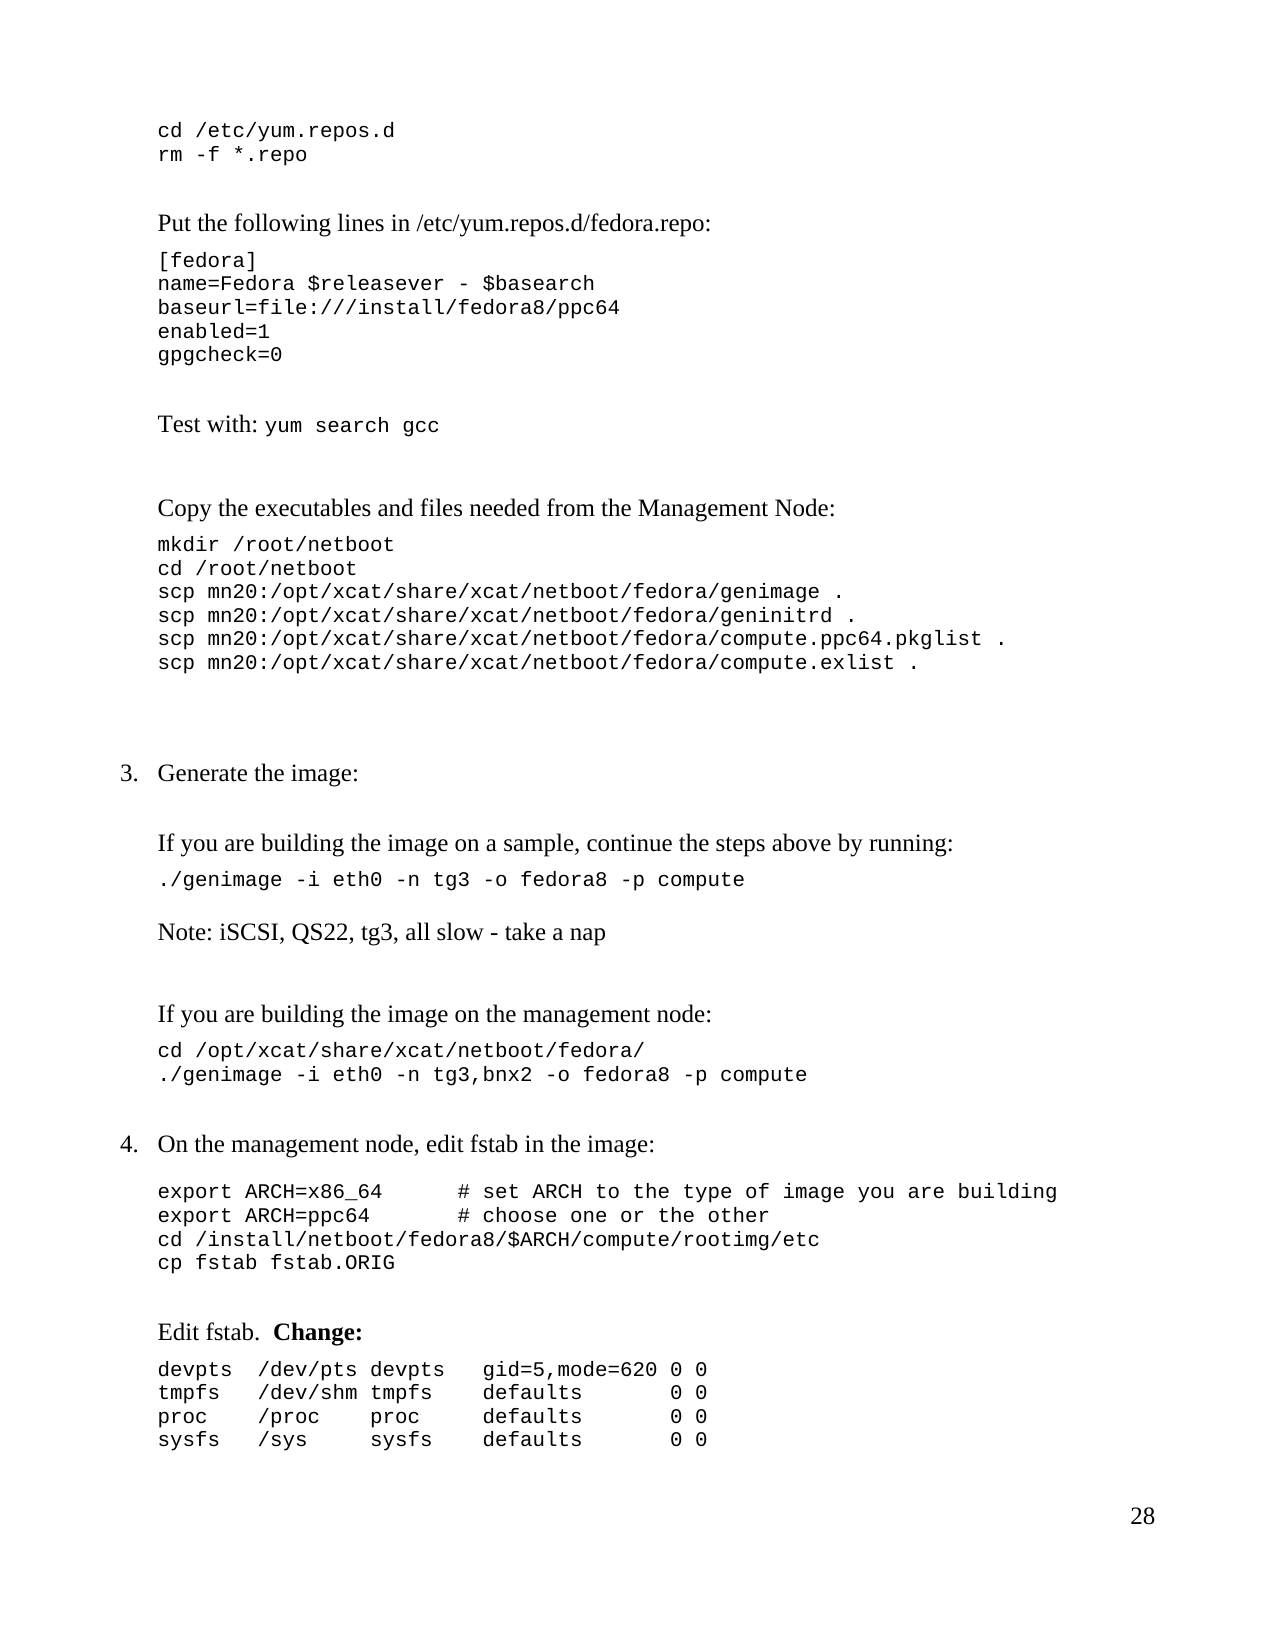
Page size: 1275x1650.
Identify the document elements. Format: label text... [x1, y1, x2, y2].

list On the management node, edit fstab in the image: [120, 1129, 1155, 1158]
text cd /install/netboot/fedora8/$ARCH/compute/rootimg/etc [157, 1229, 1155, 1252]
text scp mn20:/opt/xcat/share/xcat/netboot/fedora/compute.exlist . [157, 652, 1155, 676]
text Test with: yum search gcc [157, 409, 1155, 439]
text Edit fstab. Change: [157, 1317, 1155, 1346]
text rm -f *.repo [157, 144, 1155, 167]
text export ARCH=ppc64 # choose one or the other [157, 1205, 1155, 1229]
text gpgcheck=0 [157, 344, 1155, 368]
text devpts /dev/pts devpts gid=5,mode=620 0 0 [157, 1358, 1155, 1382]
text Put the following lines in /etc/yum.repos.d/fedora.repo: [157, 208, 1155, 237]
text enabled=1 [157, 321, 1155, 344]
text sysfs /sys sysfs defaults 0 0 [157, 1429, 1155, 1453]
text If you are building the image on the management node: [157, 999, 1155, 1028]
text If you are building the image on a sample, continue the steps above by running: [157, 828, 1155, 857]
text cd /etc/yum.repos.d [157, 120, 1155, 144]
text tmpfs /dev/shm tmpfs defaults 0 0 [157, 1382, 1155, 1406]
text baseurl=file:///install/fedora8/ppc64 [157, 297, 1155, 321]
text mkdir /root/netboot [157, 534, 1155, 557]
text export ARCH=x86_64 # set ARCH to the type of image you are building [157, 1181, 1155, 1205]
text scp mn20:/opt/xcat/share/xcat/netboot/fedora/compute.ppc64.pkglist . [157, 628, 1155, 652]
text Copy the executables and files needed from the Management Node: [157, 493, 1155, 521]
text Note: iSCSI, QS22, tg3, all slow - take a nap [157, 917, 1155, 946]
text cd /opt/xcat/share/xcat/netboot/fedora/ [157, 1041, 1155, 1064]
text cp fstab fstab.ORIG [157, 1252, 1155, 1276]
text ./genimage -i eth0 -n tg3,bnx2 -o fedora8 -p compute [157, 1064, 1155, 1088]
list Generate the image: [120, 758, 1155, 787]
text ./genimage -i eth0 -n tg3 -o fedora8 -p compute [157, 869, 1155, 893]
text [fedora] [157, 250, 1155, 273]
text cd /root/netboot [157, 557, 1155, 581]
text scp mn20:/opt/xcat/share/xcat/netboot/fedora/genimage . [157, 581, 1155, 605]
text proc /proc proc defaults 0 0 [157, 1406, 1155, 1429]
text scp mn20:/opt/xcat/share/xcat/netboot/fedora/geninitrd . [157, 605, 1155, 628]
text name=Fedora $releasever - $basearch [157, 273, 1155, 297]
